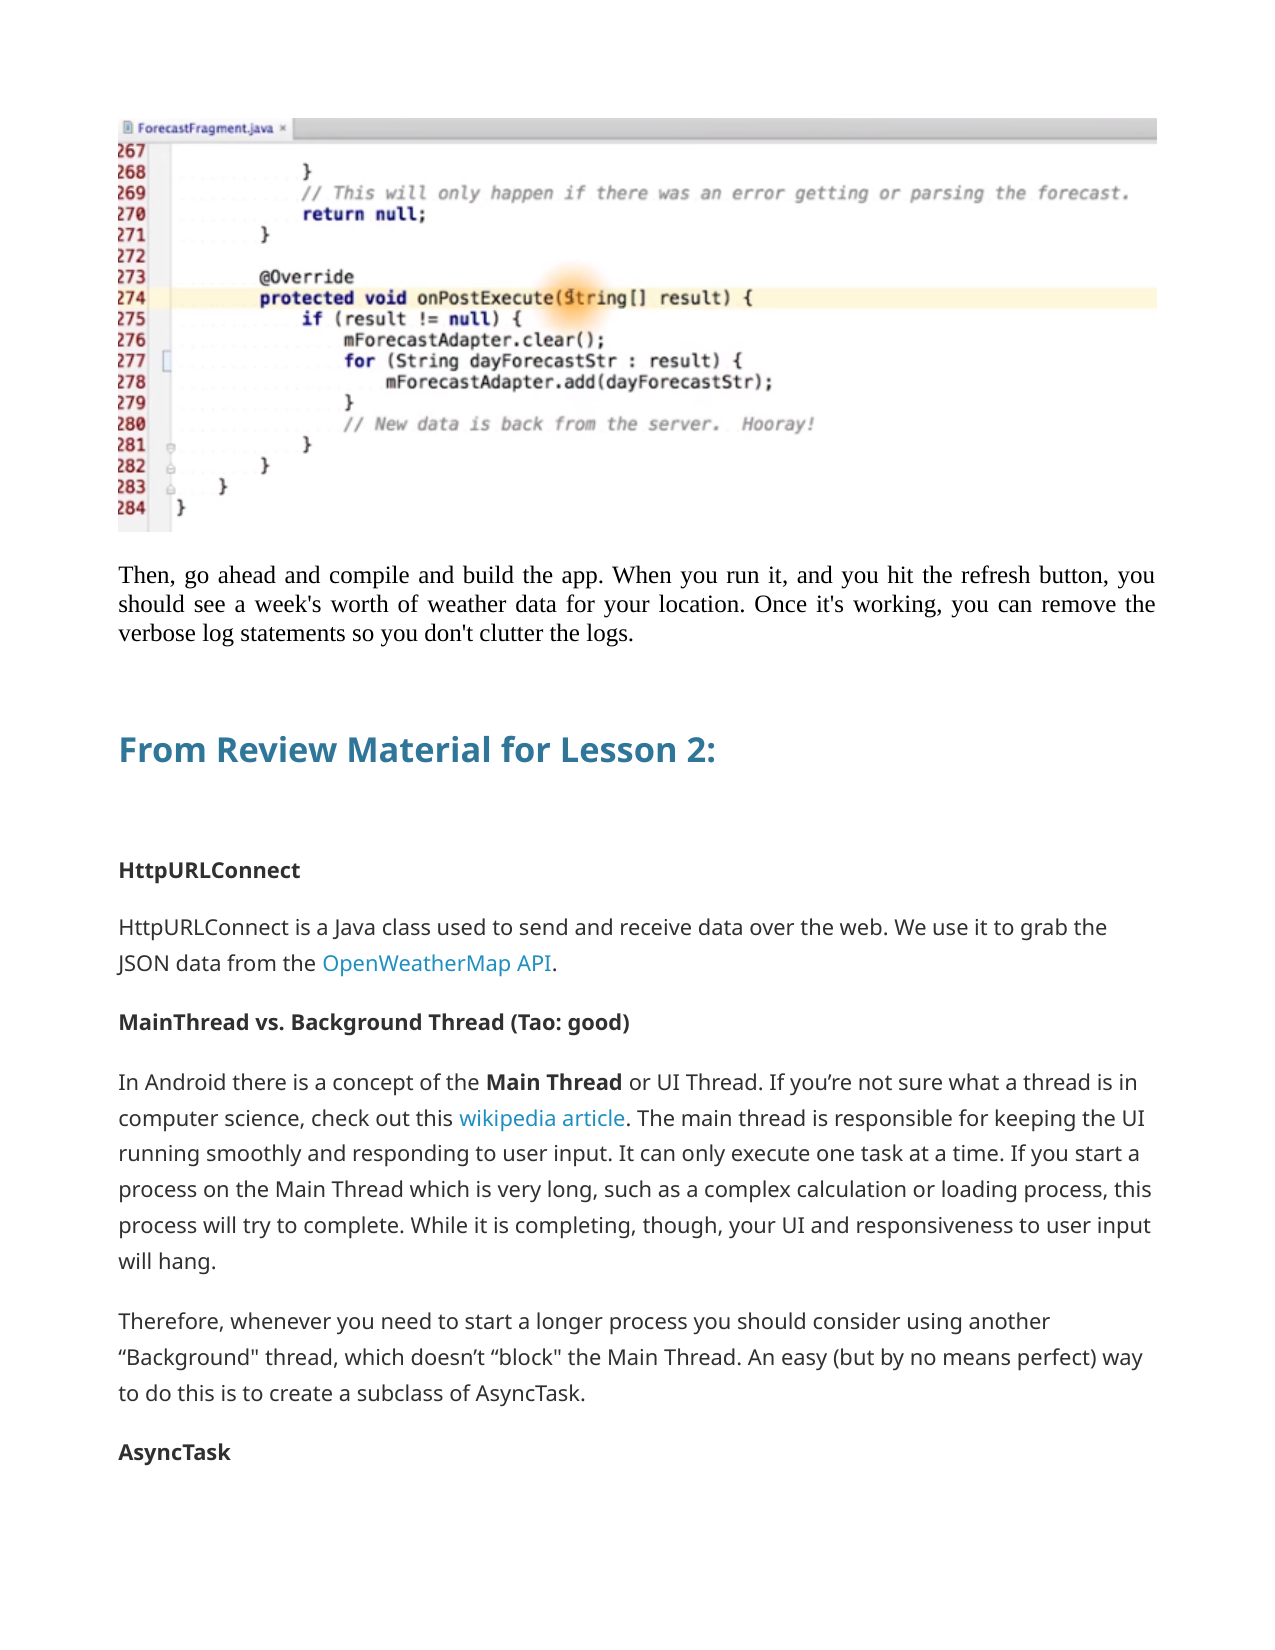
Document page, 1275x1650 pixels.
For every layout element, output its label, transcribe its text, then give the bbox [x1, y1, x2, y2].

text Therefore, whenever you need to start a longer process you should consider using another “Background" thread, which doesn’t “block" the Main Thread. An easy (but by no means perfect) way to do this is to create a subclass of AsyncTask. [118, 1299, 1157, 1407]
picture [118, 118, 1157, 532]
text Then, go ahead and compile and build the app. When you run it, and you hit the refresh button, you should see a week's worth of weather data for your location. Once it's working, you can remove the verbose log statements so you don't clutter the logs. [118, 561, 1157, 647]
text AsyncTask [118, 1431, 1157, 1467]
text HttpURLConnect is a Java class used to send and receive data over the web. We use it to grab the JSON data from the OpenWeatherMap API. [118, 906, 1157, 978]
text MainThread vs. Background Thread (Tao: good) [118, 1001, 1157, 1037]
subtitle From Review Material for Lesson 2: [118, 725, 1157, 772]
text In Android there is a concept of the Main Thread or UI Thread. If you’re not sure what a thread is in computer science, check out this wikipedia article. The main thread is responsible for keeping the UI running smoothly and responding to user input. It can only execute one task at a time. If you start a process on the Main Thread which is very long, such as a complex calculation or loading process, this process will try to complete. While it is completing, though, your UI and responsiveness to user input will hang. [118, 1060, 1157, 1276]
text HttpURLConnect [118, 855, 1157, 885]
